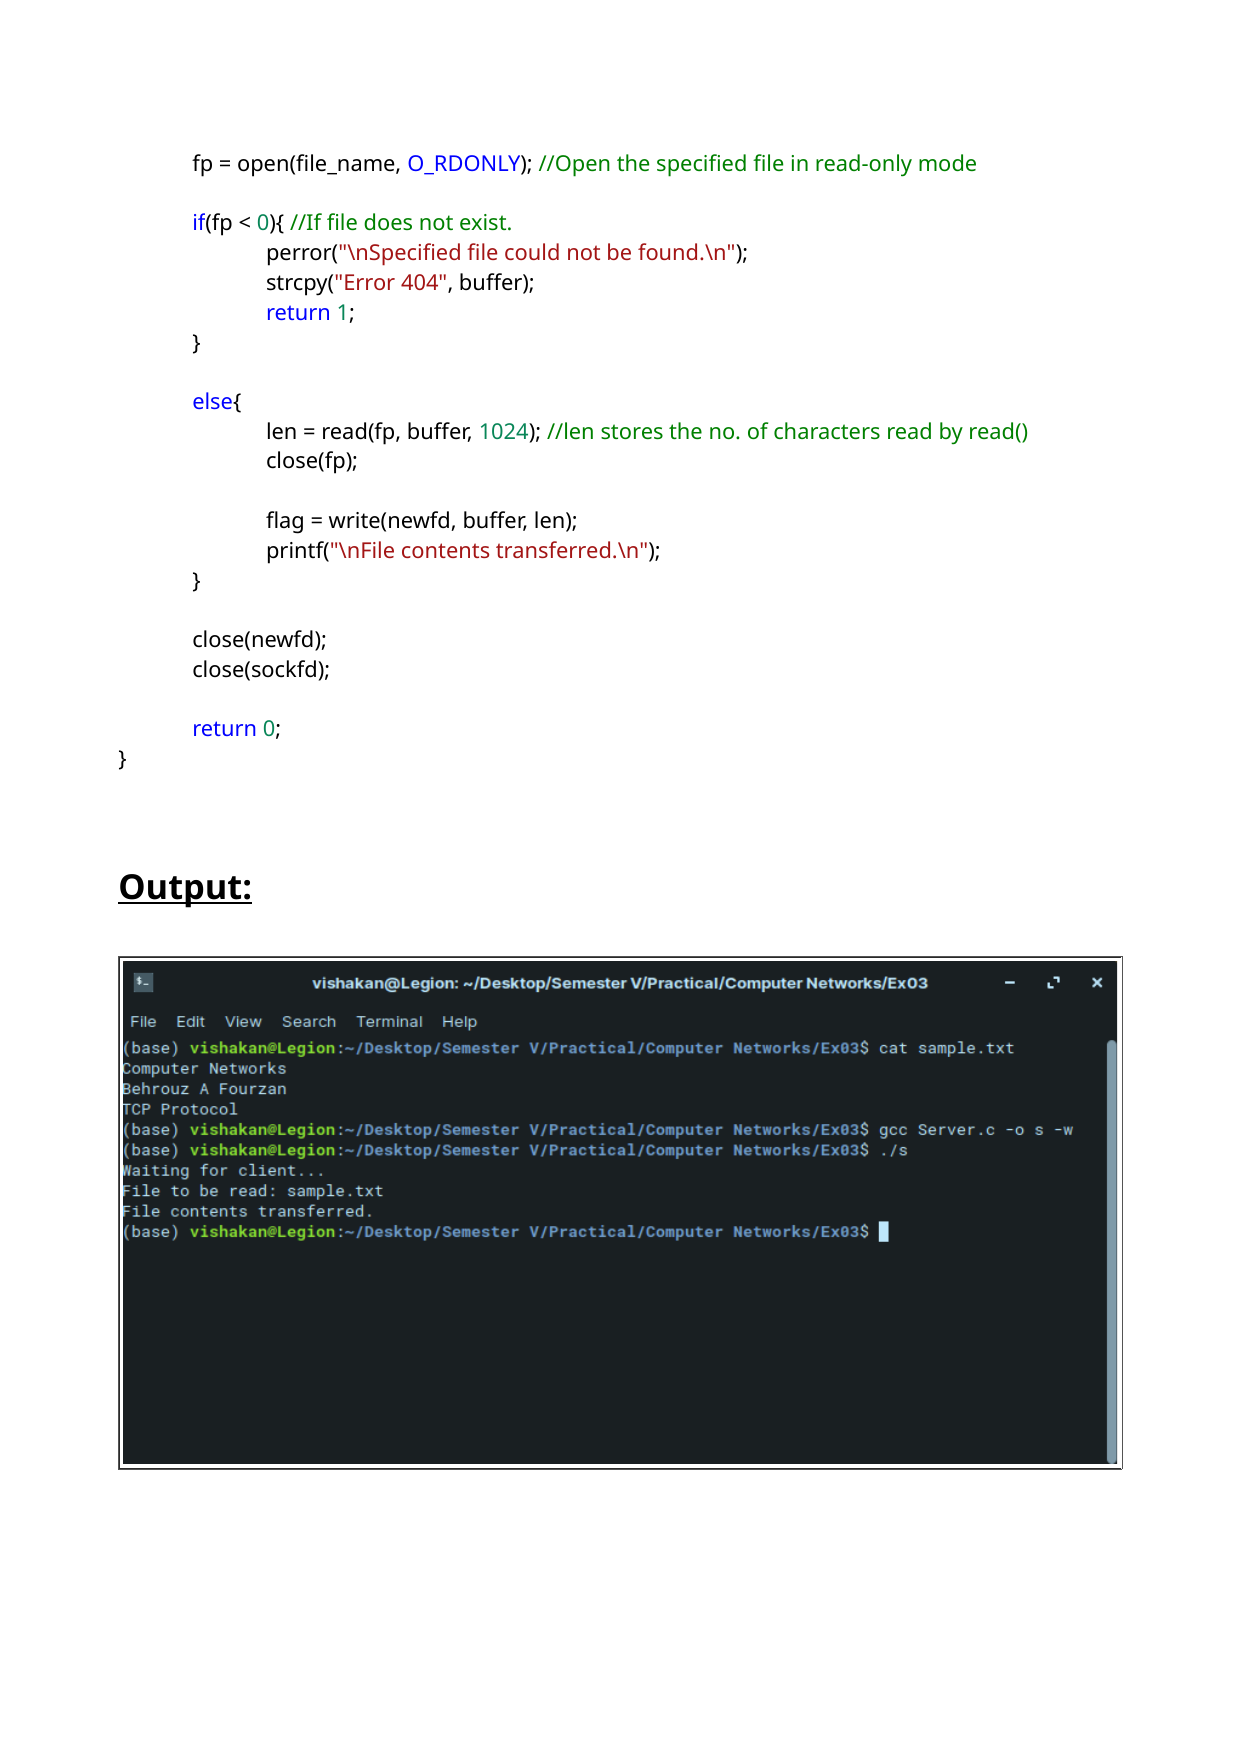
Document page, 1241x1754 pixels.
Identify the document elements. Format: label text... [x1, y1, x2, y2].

text else{ [118, 386, 1122, 416]
text strcpy("Error 404", buffer); [118, 267, 1122, 297]
text printf("\nFile contents transferred.\n"); [118, 535, 1122, 564]
text fp = open(file_name, O_RDONLY); //Open the specified file in read-only mode [118, 148, 1122, 178]
text } [118, 743, 1122, 773]
picture [123, 961, 1118, 1464]
text close(fp); [118, 446, 1122, 475]
text if(fp < 0){ //If file does not exist. [118, 207, 1122, 237]
text } [118, 326, 1122, 356]
text } [118, 564, 1122, 594]
text Output: [118, 862, 1122, 909]
text return 0; [118, 713, 1122, 743]
text close(newfd); [118, 624, 1122, 654]
text return 1; [118, 297, 1122, 326]
text perror("\nSpecified file could not be found.\n"); [118, 237, 1122, 267]
text len = read(fp, buffer, 1024); //len stores the no. of characters read by read() [118, 416, 1122, 446]
text close(sockfd); [118, 654, 1122, 684]
text flag = write(newfd, buffer, len); [118, 505, 1122, 535]
